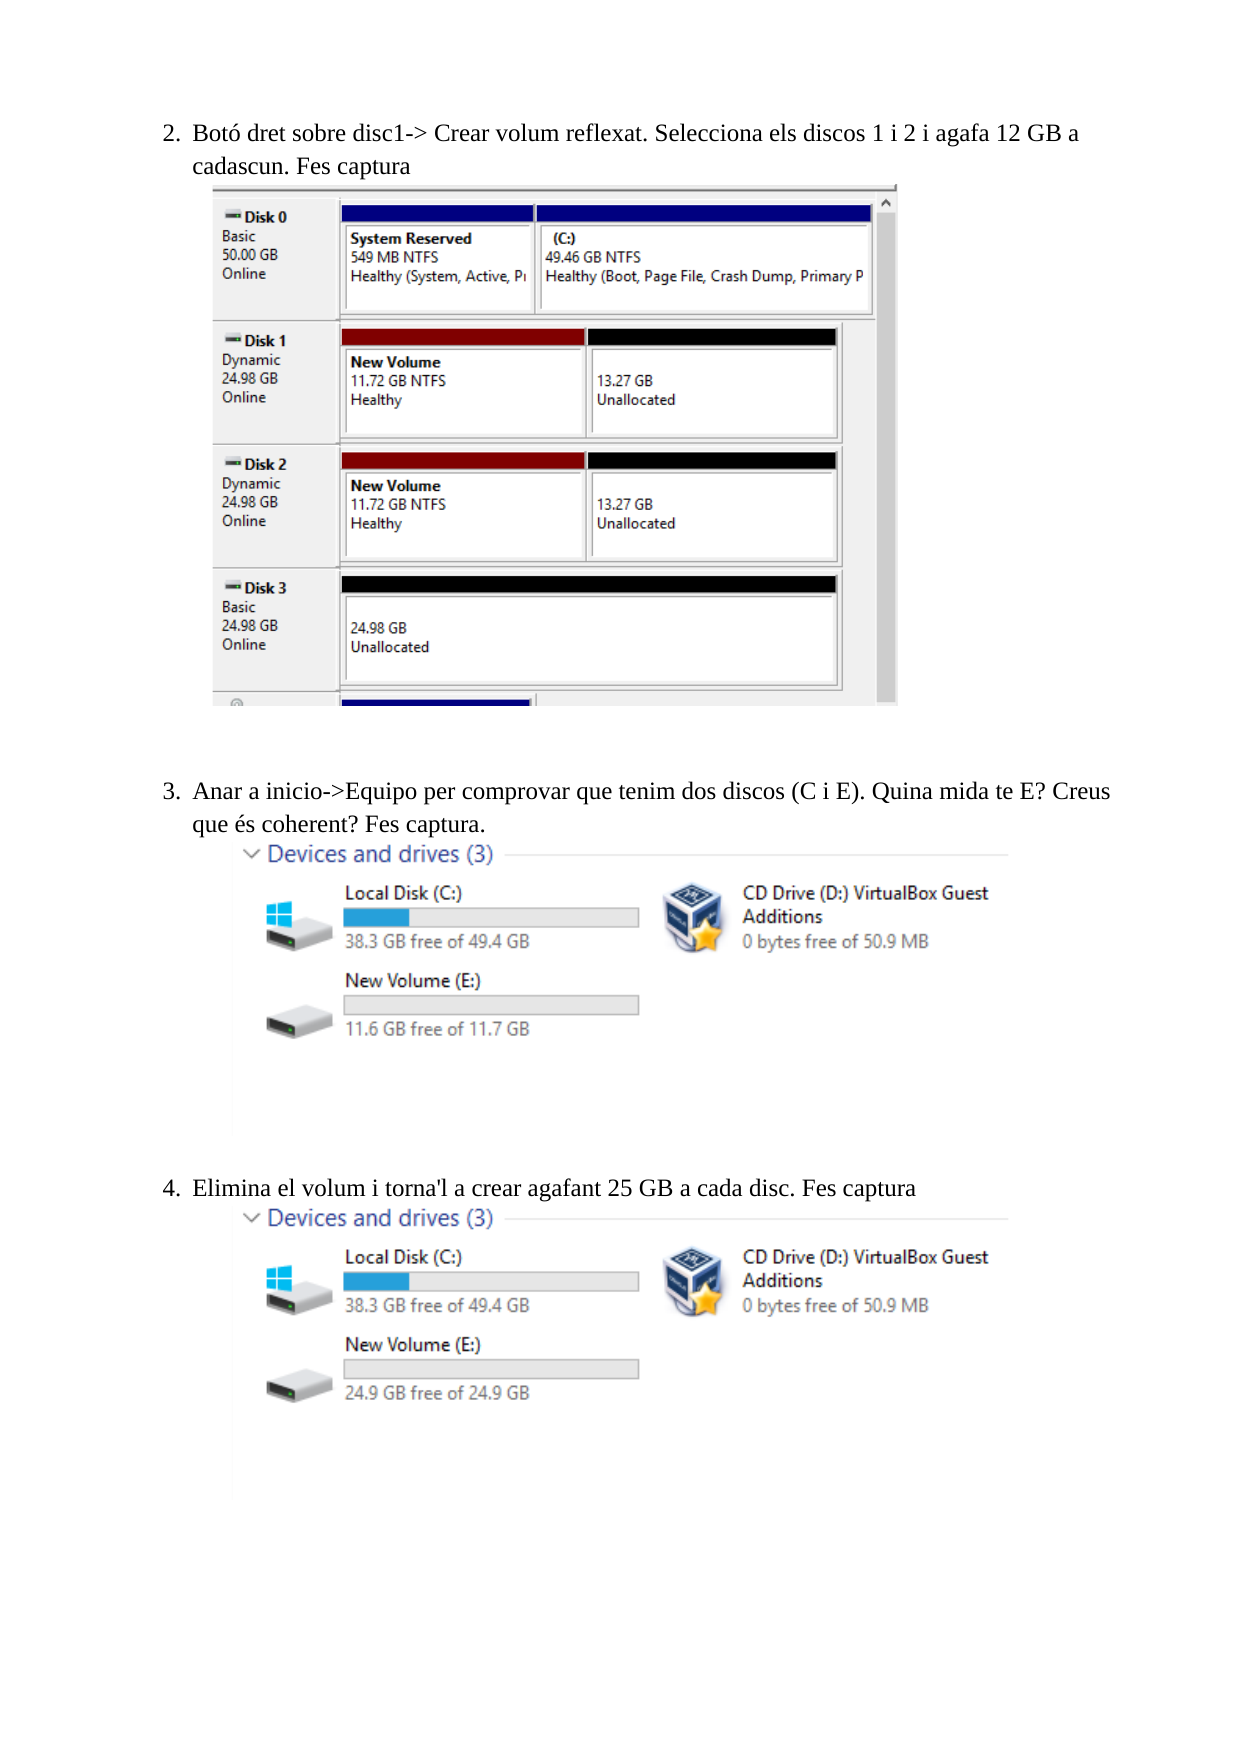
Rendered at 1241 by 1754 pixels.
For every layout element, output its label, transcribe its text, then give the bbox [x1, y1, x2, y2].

picture [212, 184, 898, 706]
picture [231, 842, 1009, 1136]
list Botó dret sobre disc1-> Crear volum reflexat. Selecciona els discos 1 i 2 i agafa 12 GB a cadascun. Fes captura [162, 118, 1122, 180]
list Elimina el volum i torna'l a crear agafant 25 GB a cada disc. Fes captura [162, 1173, 1122, 1202]
picture [231, 1206, 1009, 1500]
list Anar a inicio->Equipo per comprovar que tenim dos discos (C i E). Quina mida te E? Creus que és coherent? Fes captura. [162, 776, 1122, 838]
